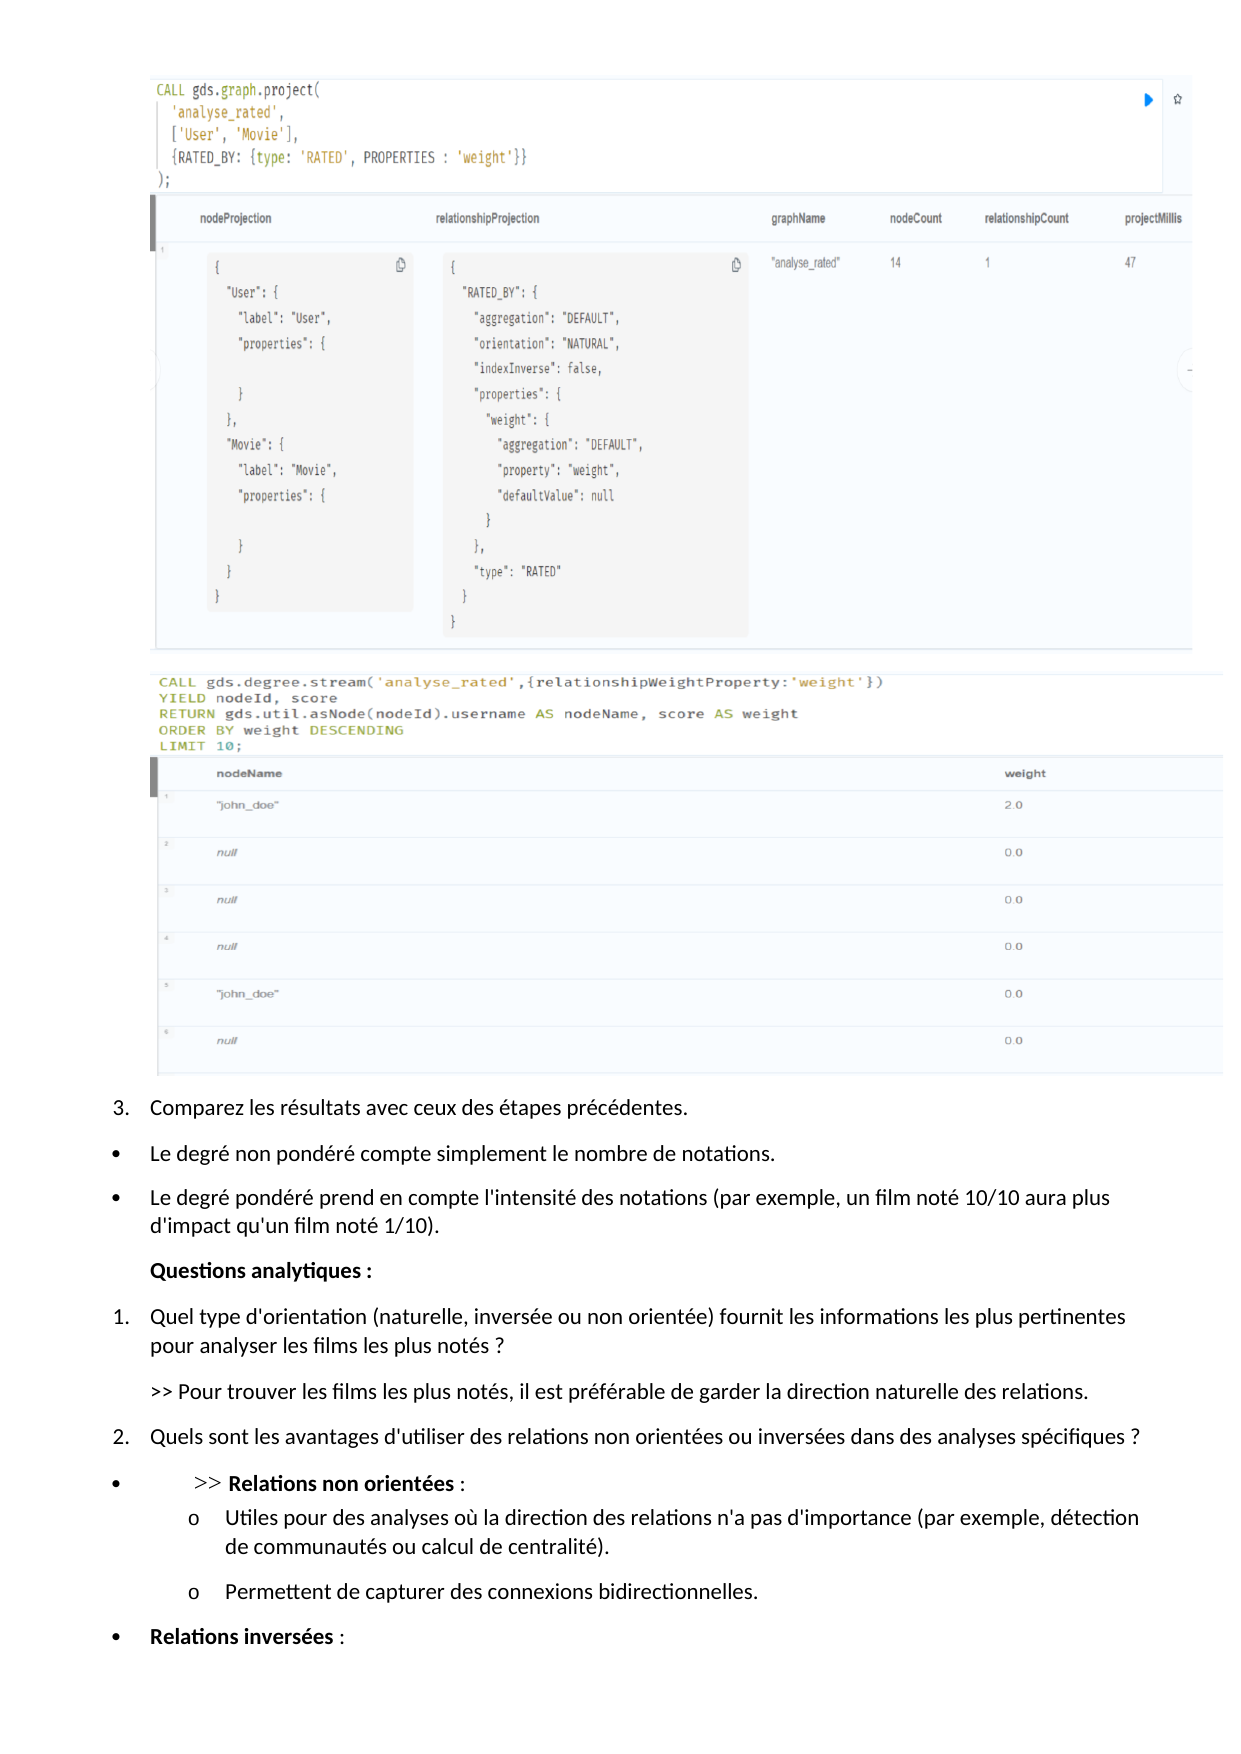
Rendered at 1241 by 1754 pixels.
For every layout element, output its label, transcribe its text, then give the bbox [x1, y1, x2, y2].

text >> Pour trouver les films les plus notés, il est préférable de garder la direction naturelle des relations. [150, 1377, 1165, 1405]
list Le degré non pondéré compte simplement le nombre de notations. [112, 1139, 1165, 1167]
list Relations inversées : [112, 1622, 1165, 1650]
text Questions analytiques : [150, 1256, 1165, 1284]
list Quel type d'orientation (naturelle, inversée ou non orientée) fournit les informations les plus pertinentes pour analyser les films les plus notés ? [112, 1302, 1165, 1359]
list Quels sont les avantages d'utiliser des relations non orientées ou inversées dans des analyses spécifiques ? [112, 1422, 1165, 1451]
list Utiles pour des analyses où la direction des relations n'a pas d'importance (par exemple, détection de communautés ou calcul de centralité). [187, 1503, 1165, 1560]
list Le degré pondéré prend en compte l'intensité des notations (par exemple, un film noté 10/10 aura plus d'impact qu'un film noté 1/10). [112, 1183, 1165, 1239]
list >> Relations non orientées : [112, 1468, 1165, 1497]
list Comparez les résultats avec ceux des étapes précédentes. [112, 1093, 1165, 1121]
list Permettent de capturer des connexions bidirectionnelles. [187, 1577, 1165, 1605]
